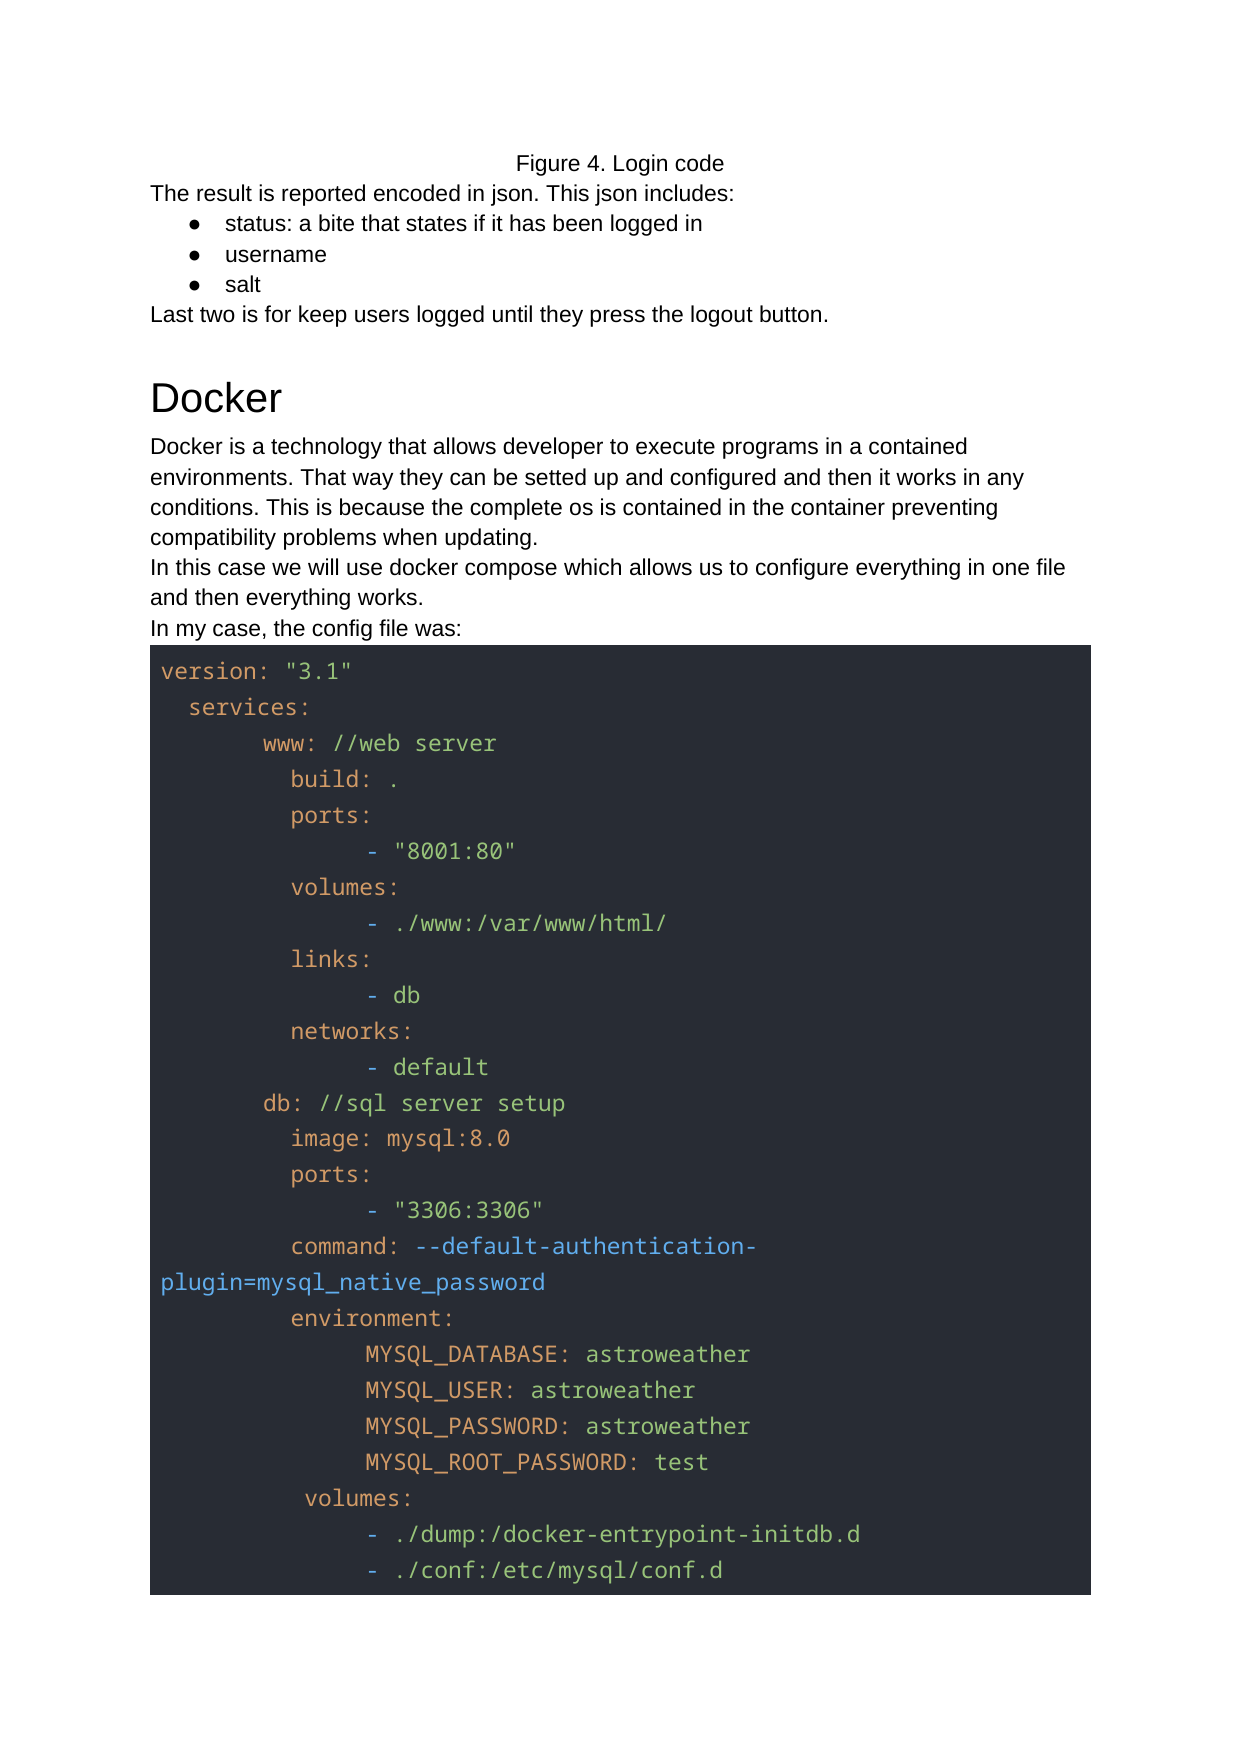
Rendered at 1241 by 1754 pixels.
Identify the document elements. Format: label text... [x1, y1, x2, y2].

text The result is reported encoded in json. This json includes: [150, 180, 1090, 207]
text In this case we will use docker compose which allows us to configure everything in one file and then everything works. [150, 554, 1090, 611]
text Docker is a technology that allows developer to execute programs in a contained environments. That way they can be setted up and configured and then it works in any conditions. This is because the complete os is contained in the container preventing compatibility problems when updating. [150, 433, 1090, 550]
text Figure 4. Login code [150, 150, 1090, 176]
list status: a bite that states if it has been logged in [187, 210, 1090, 237]
list salt [187, 271, 1090, 297]
text In my case, the config file was: [150, 614, 1090, 641]
list username [187, 241, 1090, 267]
subtitle Docker [150, 373, 1090, 421]
text Last two is for keep users logged until they press the logout button. [150, 301, 1090, 327]
table_header version: "3.1" services: www: //web server build: . ports: - "8001:80" volumes: - ./www:/var/www/html/ links: - db networks: - default db: //sql server setup image: mysql:8.0 ports: - "3306:3306" command: --default-authentication-plugin=mysql_native_password environment: MYSQL_DATABASE: astroweather MYSQL_USER: astroweather MYSQL_PASSWORD: astroweather MYSQL_ROOT_PASSWORD: test volumes: - ./dump:/docker-entrypoint-initdb.d - ./conf:/etc/mysql/conf.d [150, 645, 1091, 1595]
